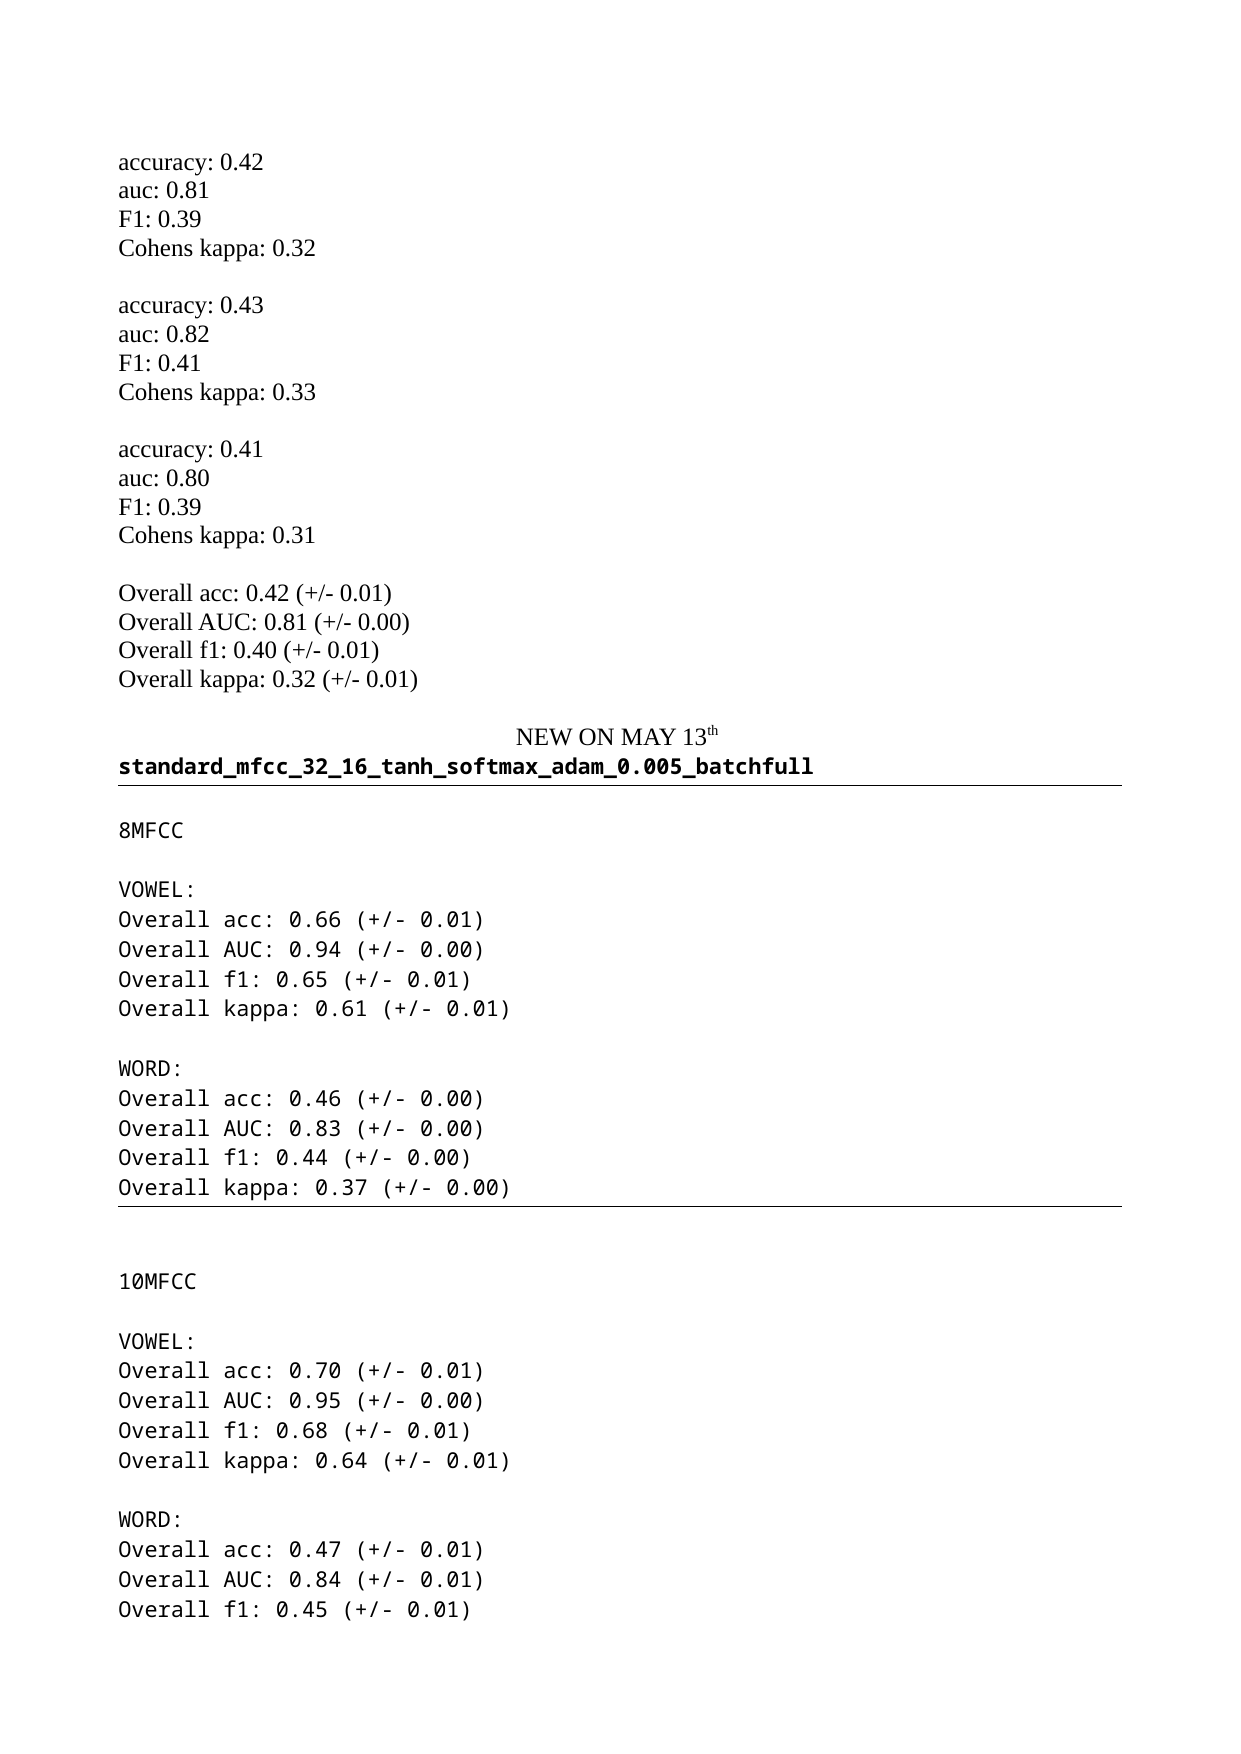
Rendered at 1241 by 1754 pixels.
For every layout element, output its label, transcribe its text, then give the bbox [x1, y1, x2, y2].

text Overall AUC: 0.94 (+/- 0.00) [118, 934, 1122, 964]
text Overall AUC: 0.84 (+/- 0.01) [118, 1564, 1122, 1594]
text 8MFCC [118, 815, 1122, 844]
text 10MFCC [118, 1266, 1122, 1296]
text F1: 0.41 [118, 348, 1122, 377]
text Overall acc: 0.66 (+/- 0.01) [118, 904, 1122, 934]
text Overall kappa: 0.64 (+/- 0.01) [118, 1445, 1122, 1474]
text auc: 0.80 [118, 463, 1122, 492]
text Overall kappa: 0.61 (+/- 0.01) [118, 993, 1122, 1023]
text Overall AUC: 0.83 (+/- 0.00) [118, 1113, 1122, 1142]
text Cohens kappa: 0.33 [118, 377, 1122, 406]
text accuracy: 0.41 [118, 434, 1122, 463]
text WORD: [118, 1053, 1122, 1083]
text WORD: [118, 1504, 1122, 1534]
text Overall f1: 0.44 (+/- 0.00) [118, 1142, 1122, 1172]
text Overall f1: 0.68 (+/- 0.01) [118, 1415, 1122, 1445]
text VOWEL: [118, 1326, 1122, 1355]
text standard_mfcc_32_16_tanh_softmax_adam_0.005_batchfull [118, 751, 1122, 785]
text Overall kappa: 0.37 (+/- 0.00) [118, 1172, 1122, 1206]
text VOWEL: [118, 874, 1122, 904]
text Cohens kappa: 0.32 [118, 233, 1122, 262]
text auc: 0.82 [118, 319, 1122, 348]
text accuracy: 0.43 [118, 291, 1122, 319]
text accuracy: 0.42 [118, 147, 1122, 176]
text NEW ON MAY 13th [118, 722, 1122, 751]
text Overall kappa: 0.32 (+/- 0.01) [118, 664, 1122, 693]
text Cohens kappa: 0.31 [118, 521, 1122, 549]
text F1: 0.39 [118, 204, 1122, 233]
text Overall f1: 0.40 (+/- 0.01) [118, 636, 1122, 664]
text Overall acc: 0.70 (+/- 0.01) [118, 1355, 1122, 1385]
text auc: 0.81 [118, 176, 1122, 204]
text Overall AUC: 0.95 (+/- 0.00) [118, 1385, 1122, 1415]
text Overall AUC: 0.81 (+/- 0.00) [118, 607, 1122, 636]
text Overall acc: 0.46 (+/- 0.00) [118, 1083, 1122, 1113]
text Overall f1: 0.65 (+/- 0.01) [118, 964, 1122, 993]
text Overall f1: 0.45 (+/- 0.01) [118, 1594, 1122, 1623]
text Overall acc: 0.47 (+/- 0.01) [118, 1534, 1122, 1564]
text Overall acc: 0.42 (+/- 0.01) [118, 578, 1122, 607]
text F1: 0.39 [118, 492, 1122, 521]
